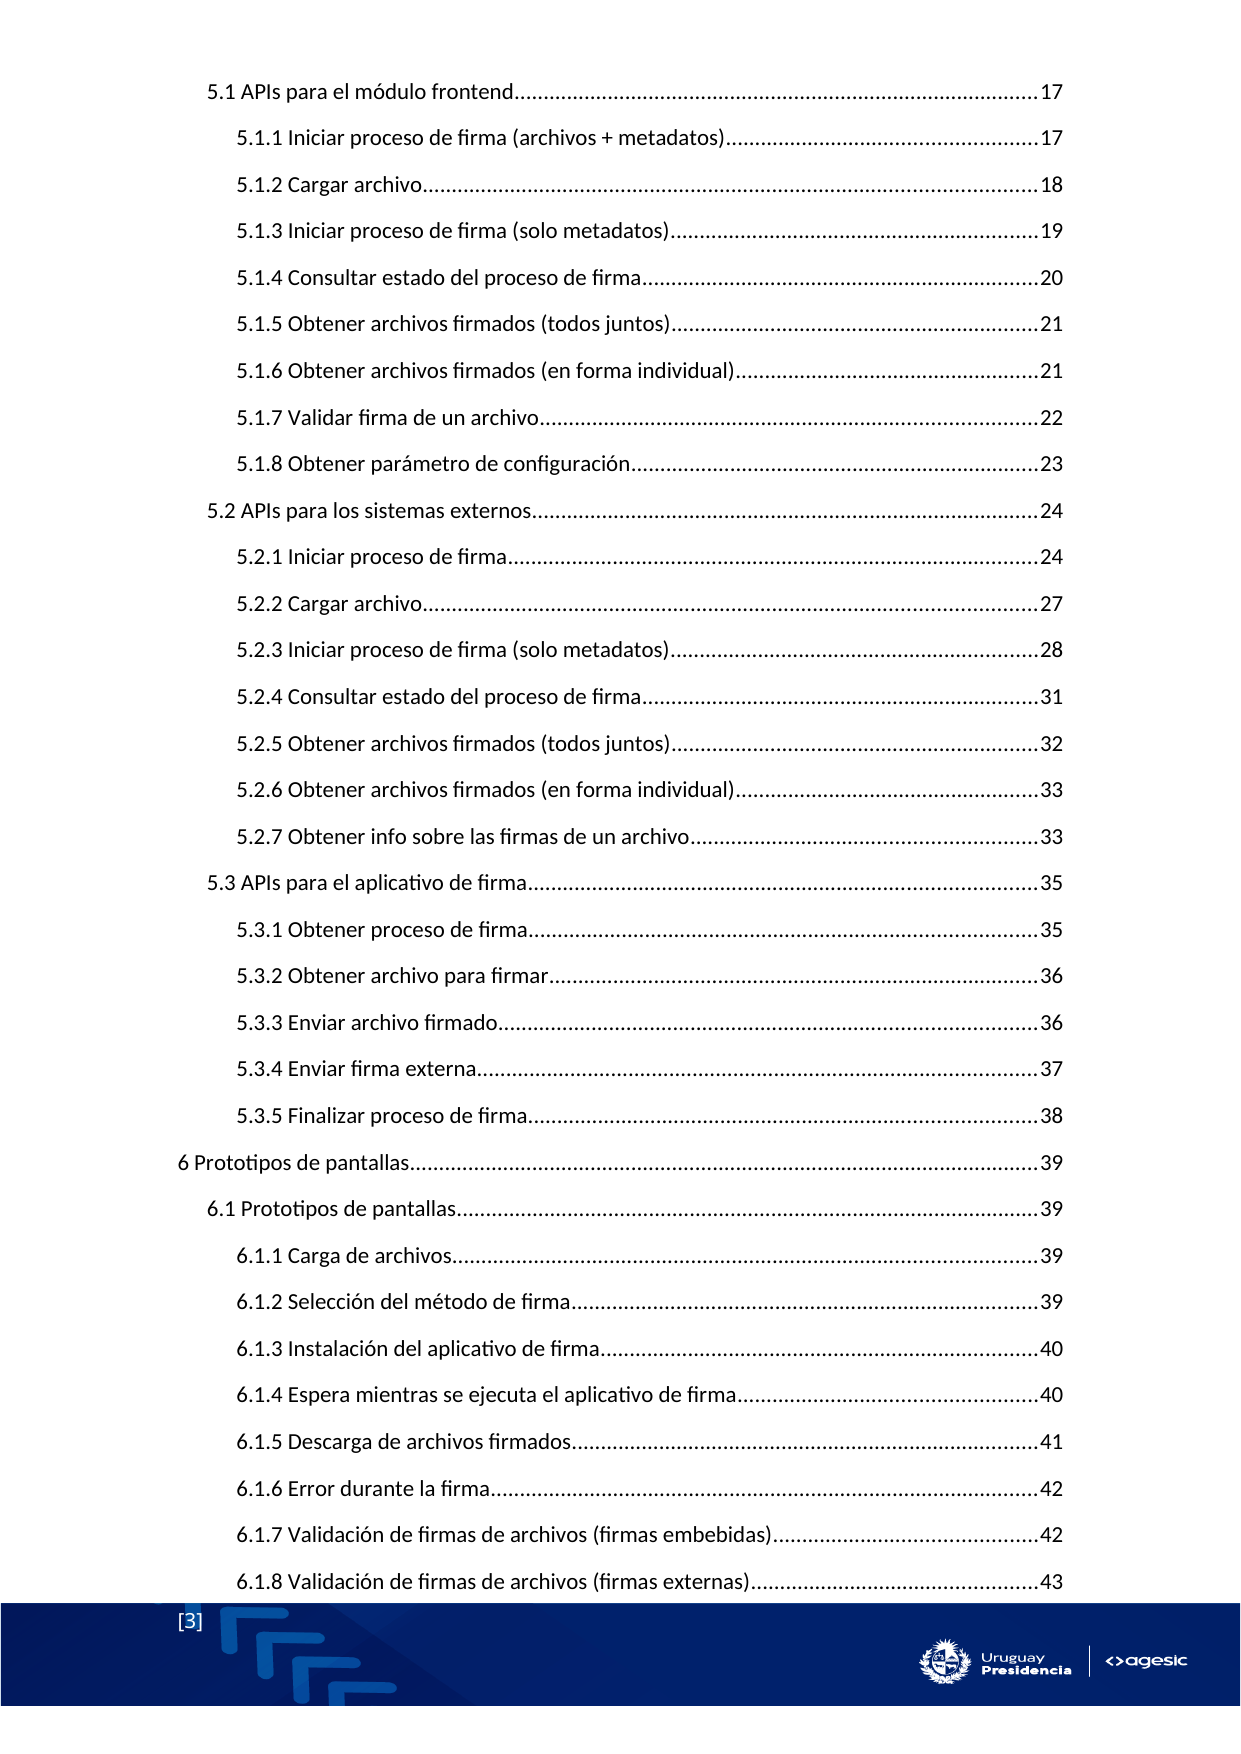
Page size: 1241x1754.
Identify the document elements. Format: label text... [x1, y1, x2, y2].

text 5.2.7 Obtener info sobre las firmas de un archivo 33 [236, 822, 1063, 850]
text 5.1.7 Validar firma de un archivo 22 [236, 403, 1063, 431]
text 6.1.8 Validación de firmas de archivos (firmas externas) 43 [236, 1567, 1063, 1595]
text 6.1.6 Error durante la firma 42 [236, 1474, 1063, 1502]
text 6.1.2 Selección del método de firma 39 [236, 1287, 1063, 1315]
text 5.2.6 Obtener archivos firmados (en forma individual) 33 [236, 775, 1063, 803]
text 6.1.3 Instalación del aplicativo de firma 40 [236, 1334, 1063, 1362]
text 5.3.2 Obtener archivo para firmar 36 [236, 961, 1063, 989]
text 5.2 APIs para los sistemas externos 24 [207, 496, 1063, 524]
text 5.2.3 Iniciar proceso de firma (solo metadatos) 28 [236, 636, 1063, 663]
text 5.1.3 Iniciar proceso de firma (solo metadatos) 19 [236, 216, 1063, 244]
text 6.1 Prototipos de pantallas 39 [207, 1194, 1063, 1222]
picture [0, 1603, 1241, 1706]
text 5.1.8 Obtener parámetro de configuración 23 [236, 449, 1063, 477]
text 5.3.5 Finalizar proceso de firma 38 [236, 1101, 1063, 1129]
text 5.3.1 Obtener proceso de firma 35 [236, 915, 1063, 943]
text 5.2.2 Cargar archivo 27 [236, 589, 1063, 617]
text 6.1.5 Descarga de archivos firmados 41 [236, 1427, 1063, 1455]
text 5.2.4 Consultar estado del proceso de firma 31 [236, 682, 1063, 710]
text 5.1.2 Cargar archivo 18 [236, 170, 1063, 198]
text 6.1.7 Validación de firmas de archivos (firmas embebidas) 42 [236, 1520, 1063, 1548]
text 5.1.4 Consultar estado del proceso de firma 20 [236, 263, 1063, 291]
text 5.3.4 Enviar firma externa 37 [236, 1054, 1063, 1083]
text 5.1.6 Obtener archivos firmados (en forma individual) 21 [236, 356, 1063, 384]
text 6 Prototipos de pantallas 39 [177, 1148, 1063, 1176]
text 6.1.4 Espera mientras se ejecuta el aplicativo de firma 40 [236, 1381, 1063, 1408]
text 5.2.5 Obtener archivos firmados (todos juntos) 32 [236, 729, 1063, 757]
text 5.1 APIs para el módulo frontend 17 [207, 77, 1063, 105]
text 5.3 APIs para el aplicativo de firma 35 [207, 868, 1063, 896]
text 5.1.1 Iniciar proceso de firma (archivos + metadatos) 17 [236, 123, 1063, 151]
text 5.3.3 Enviar archivo firmado 36 [236, 1008, 1063, 1036]
text 5.1.5 Obtener archivos firmados (todos juntos) 21 [236, 309, 1063, 338]
text 6.1.1 Carga de archivos 39 [236, 1241, 1063, 1269]
text 5.2.1 Iniciar proceso de firma 24 [236, 542, 1063, 570]
